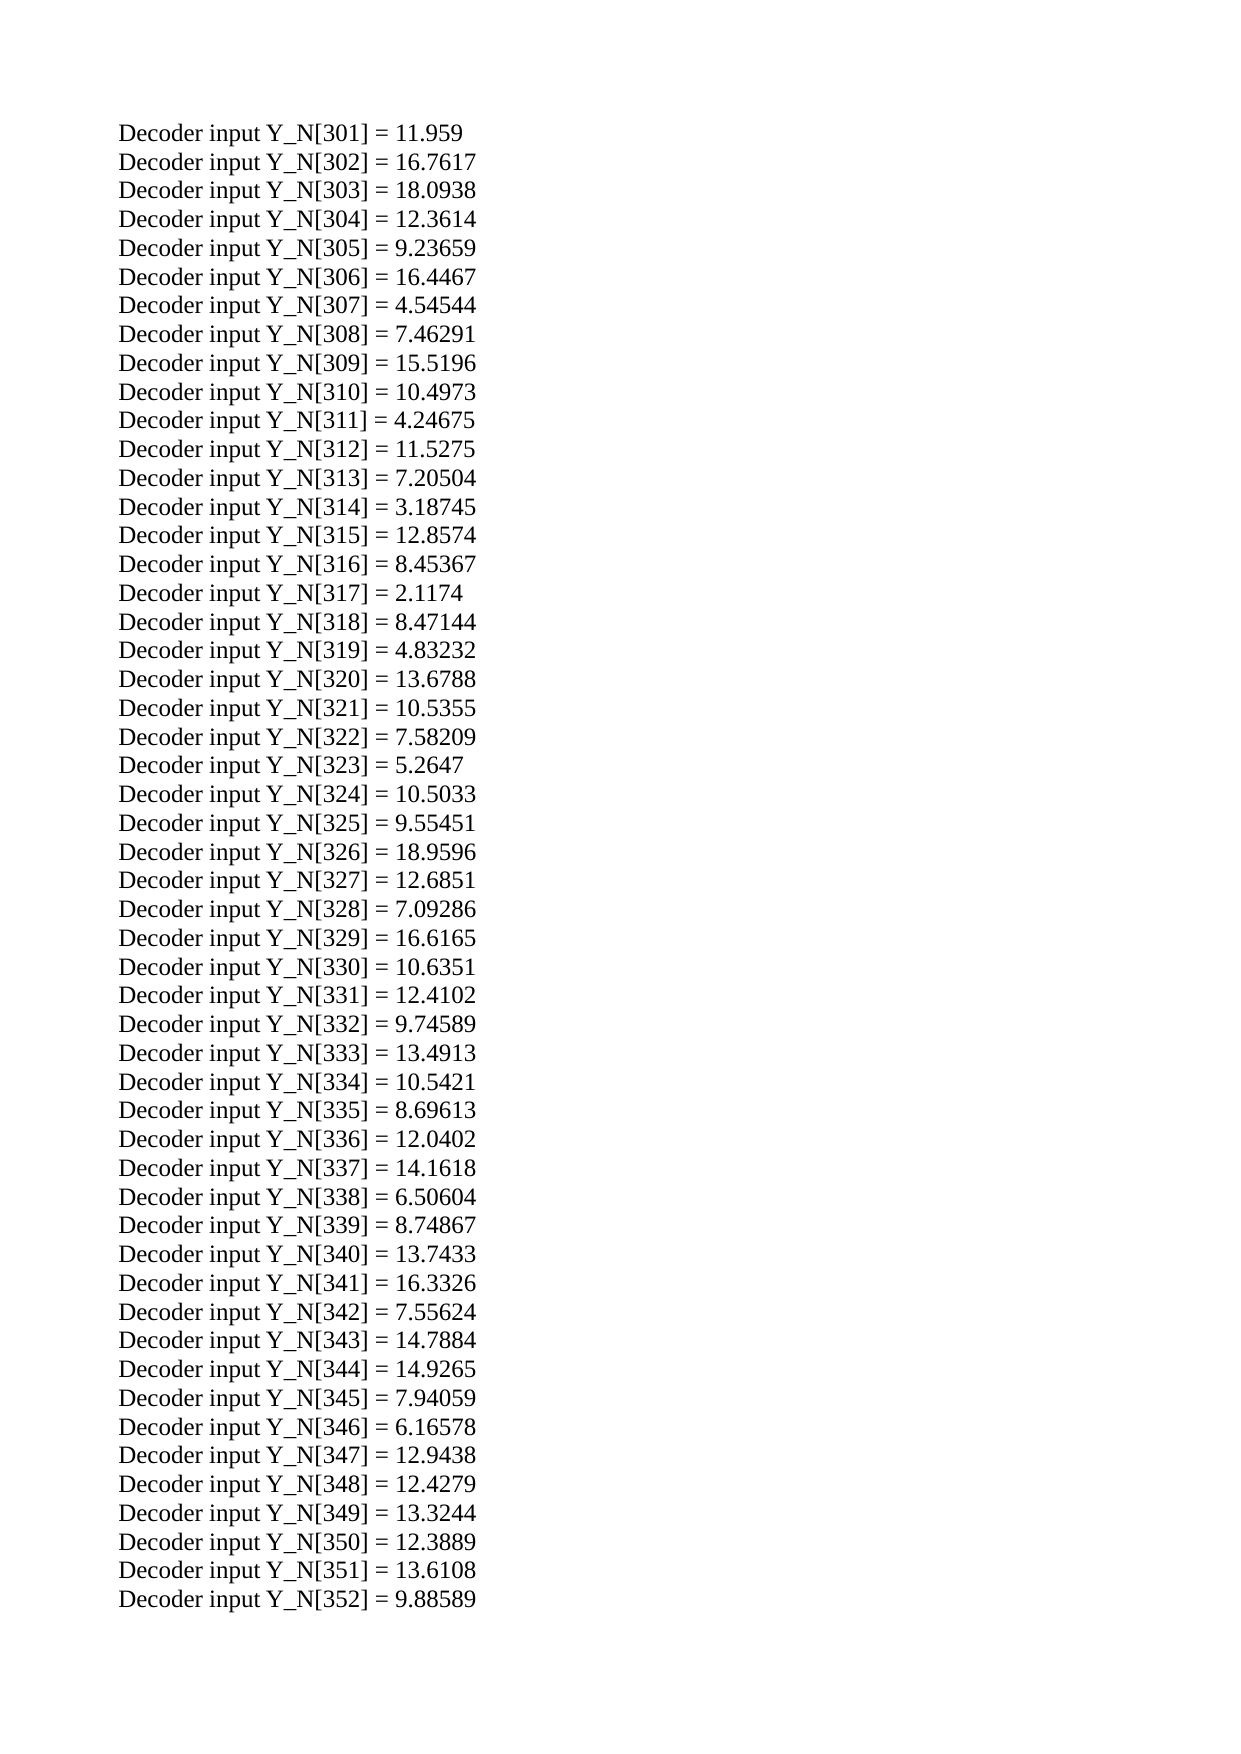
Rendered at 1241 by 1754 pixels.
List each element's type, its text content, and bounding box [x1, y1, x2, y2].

text Decoder input Y_N[320] = 13.6788 [118, 664, 1122, 693]
text Decoder input Y_N[303] = 18.0938 [118, 176, 1122, 204]
text Decoder input Y_N[335] = 8.69613 [118, 1096, 1122, 1124]
text Decoder input Y_N[324] = 10.5033 [118, 779, 1122, 808]
text Decoder input Y_N[348] = 12.4279 [118, 1469, 1122, 1498]
text Decoder input Y_N[323] = 5.2647 [118, 751, 1122, 779]
text Decoder input Y_N[327] = 12.6851 [118, 866, 1122, 894]
text Decoder input Y_N[351] = 13.6108 [118, 1556, 1122, 1584]
text Decoder input Y_N[311] = 4.24675 [118, 406, 1122, 434]
text Decoder input Y_N[349] = 13.3244 [118, 1498, 1122, 1527]
text Decoder input Y_N[350] = 12.3889 [118, 1527, 1122, 1556]
text Decoder input Y_N[317] = 2.1174 [118, 578, 1122, 607]
text Decoder input Y_N[318] = 8.47144 [118, 607, 1122, 636]
text Decoder input Y_N[352] = 9.88589 [118, 1584, 1122, 1613]
text Decoder input Y_N[346] = 6.16578 [118, 1412, 1122, 1441]
text Decoder input Y_N[314] = 3.18745 [118, 492, 1122, 521]
text Decoder input Y_N[334] = 10.5421 [118, 1067, 1122, 1096]
text Decoder input Y_N[341] = 16.3326 [118, 1268, 1122, 1297]
text Decoder input Y_N[302] = 16.7617 [118, 147, 1122, 176]
text Decoder input Y_N[319] = 4.83232 [118, 636, 1122, 664]
text Decoder input Y_N[306] = 16.4467 [118, 262, 1122, 291]
text Decoder input Y_N[345] = 7.94059 [118, 1383, 1122, 1412]
text Decoder input Y_N[340] = 13.7433 [118, 1239, 1122, 1268]
text Decoder input Y_N[339] = 8.74867 [118, 1211, 1122, 1239]
text Decoder input Y_N[336] = 12.0402 [118, 1124, 1122, 1153]
text Decoder input Y_N[329] = 16.6165 [118, 923, 1122, 952]
text Decoder input Y_N[331] = 12.4102 [118, 981, 1122, 1009]
text Decoder input Y_N[325] = 9.55451 [118, 808, 1122, 837]
text Decoder input Y_N[307] = 4.54544 [118, 291, 1122, 319]
text Decoder input Y_N[347] = 12.9438 [118, 1441, 1122, 1469]
text Decoder input Y_N[313] = 7.20504 [118, 463, 1122, 492]
text Decoder input Y_N[305] = 9.23659 [118, 233, 1122, 262]
text Decoder input Y_N[321] = 10.5355 [118, 693, 1122, 722]
text Decoder input Y_N[338] = 6.50604 [118, 1182, 1122, 1211]
text Decoder input Y_N[342] = 7.55624 [118, 1297, 1122, 1326]
text Decoder input Y_N[304] = 12.3614 [118, 204, 1122, 233]
text Decoder input Y_N[333] = 13.4913 [118, 1038, 1122, 1067]
text Decoder input Y_N[332] = 9.74589 [118, 1009, 1122, 1038]
text Decoder input Y_N[322] = 7.58209 [118, 722, 1122, 751]
text Decoder input Y_N[312] = 11.5275 [118, 434, 1122, 463]
text Decoder input Y_N[301] = 11.959 [118, 118, 1122, 147]
text Decoder input Y_N[337] = 14.1618 [118, 1153, 1122, 1182]
text Decoder input Y_N[328] = 7.09286 [118, 894, 1122, 923]
text Decoder input Y_N[316] = 8.45367 [118, 549, 1122, 578]
text Decoder input Y_N[326] = 18.9596 [118, 837, 1122, 866]
text Decoder input Y_N[315] = 12.8574 [118, 521, 1122, 549]
text Decoder input Y_N[343] = 14.7884 [118, 1326, 1122, 1354]
text Decoder input Y_N[344] = 14.9265 [118, 1354, 1122, 1383]
text Decoder input Y_N[330] = 10.6351 [118, 952, 1122, 981]
text Decoder input Y_N[309] = 15.5196 [118, 348, 1122, 377]
text Decoder input Y_N[308] = 7.46291 [118, 319, 1122, 348]
text Decoder input Y_N[310] = 10.4973 [118, 377, 1122, 406]
